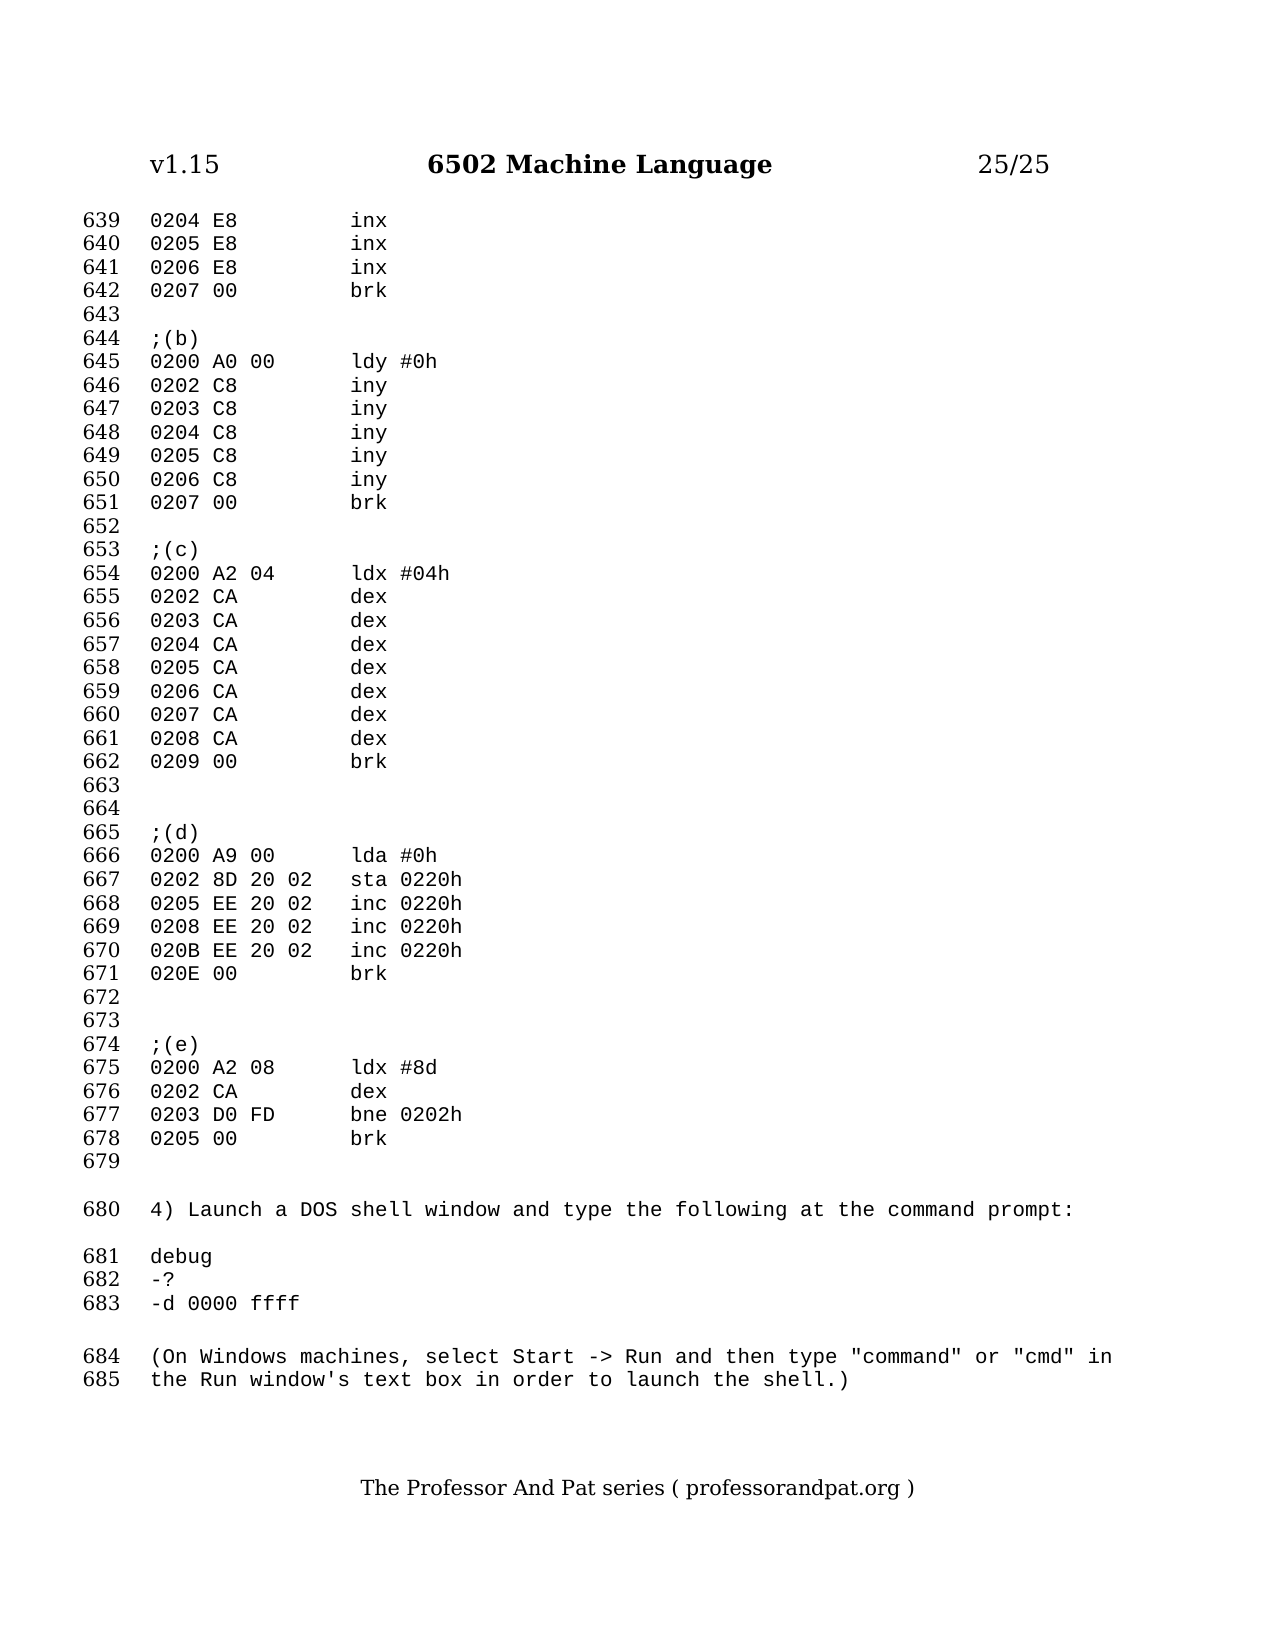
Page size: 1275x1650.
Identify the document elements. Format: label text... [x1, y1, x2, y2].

text 0206 C8 iny [150, 469, 1125, 492]
text 0209 00 brk [150, 751, 1125, 775]
text 0205 EE 20 02 inc 0220h [150, 893, 1125, 916]
text 0204 C8 iny [150, 422, 1125, 445]
text 0206 E8 inx [150, 257, 1125, 281]
text 0205 C8 iny [150, 445, 1125, 469]
text 020B EE 20 02 inc 0220h [150, 940, 1125, 963]
text 0200 A2 08 ldx #8d [150, 1057, 1125, 1081]
text 0200 A0 00 ldy #0h [150, 351, 1125, 375]
text 0208 CA dex [150, 728, 1125, 751]
text 0203 C8 iny [150, 398, 1125, 422]
text ;(e) [150, 1034, 1125, 1057]
text -d 0000 ffff [150, 1293, 1125, 1316]
text 020E 00 brk [150, 963, 1125, 987]
text 0200 A2 04 ldx #04h [150, 563, 1125, 587]
text 0202 CA dex [150, 1081, 1125, 1104]
text 0205 CA dex [150, 657, 1125, 681]
text -? [150, 1269, 1125, 1293]
text ;(d) [150, 822, 1125, 846]
text 0205 00 brk [150, 1128, 1125, 1152]
text 0202 8D 20 02 sta 0220h [150, 869, 1125, 893]
text 0202 C8 iny [150, 375, 1125, 398]
text (On Windows machines, select Start -> Run and then type "command" or "cmd" in the Run window's text box in order to launch the shell.) [150, 1346, 1125, 1393]
text 4) Launch a DOS shell window and type the following at the command prompt: [150, 1199, 1125, 1222]
text 0207 CA dex [150, 704, 1125, 728]
text 0205 E8 inx [150, 233, 1125, 257]
text debug [150, 1246, 1125, 1269]
text ;(b) [150, 328, 1125, 351]
text 0208 EE 20 02 inc 0220h [150, 916, 1125, 940]
text 0206 CA dex [150, 681, 1125, 704]
text 0204 E8 inx [150, 210, 1125, 233]
text 0200 A9 00 lda #0h [150, 846, 1125, 869]
text 0203 CA dex [150, 610, 1125, 634]
text 0202 CA dex [150, 587, 1125, 610]
text 0207 00 brk [150, 281, 1125, 304]
text ;(c) [150, 539, 1125, 563]
text 0204 CA dex [150, 634, 1125, 657]
text 0207 00 brk [150, 492, 1125, 516]
text 0203 D0 FD bne 0202h [150, 1104, 1125, 1128]
